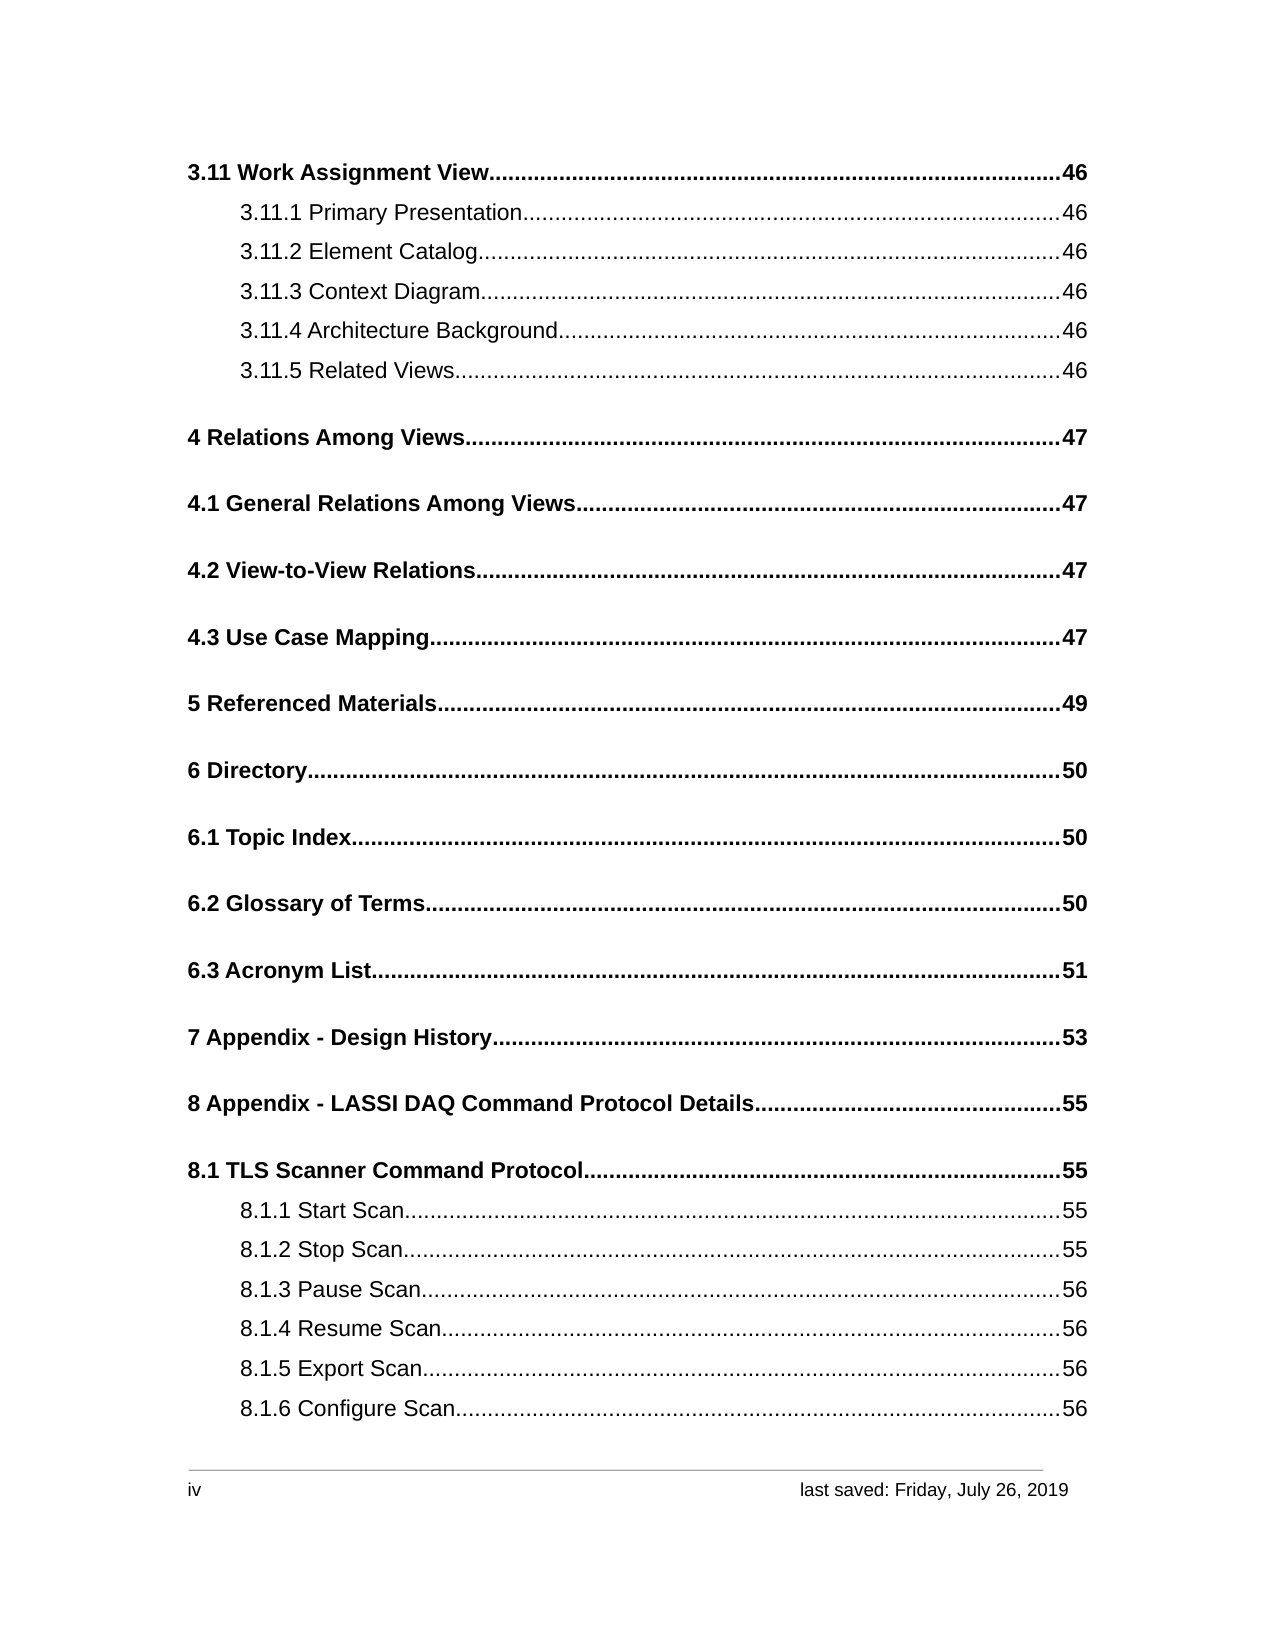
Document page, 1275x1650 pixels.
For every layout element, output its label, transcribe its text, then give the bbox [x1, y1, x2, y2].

text 4.2 View-to-View Relations 47 [187, 548, 1087, 583]
text 3.11.5 Related Views 46 [240, 354, 1087, 383]
text 8.1.1 Start Scan 55 [240, 1194, 1087, 1223]
text 8.1 TLS Scanner Command Protocol 55 [187, 1148, 1087, 1183]
text 8.1.5 Export Scan 56 [240, 1352, 1087, 1381]
text 5 Referenced Materials 49 [187, 681, 1087, 717]
text 3.11.2 Element Catalog 46 [240, 235, 1087, 264]
text 7 Appendix - Design History 53 [187, 1014, 1087, 1050]
text 3.11.4 Architecture Background 46 [240, 314, 1087, 344]
text 8 Appendix - LASSI DAQ Command Protocol Details 55 [187, 1081, 1087, 1117]
text 3.11 Work Assignment View 46 [187, 150, 1087, 185]
text 3.11.1 Primary Presentation 46 [240, 196, 1087, 225]
text 4.1 General Relations Among Views 47 [187, 481, 1087, 517]
text 8.1.2 Stop Scan 55 [240, 1233, 1087, 1262]
text 8.1.4 Resume Scan 56 [240, 1312, 1087, 1342]
text 4.3 Use Case Mapping 47 [187, 614, 1087, 650]
text 6 Directory 50 [187, 748, 1087, 783]
text 8.1.6 Configure Scan 56 [240, 1392, 1087, 1421]
text 6.3 Acronym List 51 [187, 948, 1087, 983]
text 3.11.3 Context Diagram 46 [240, 275, 1087, 304]
text 4 Relations Among Views 47 [187, 414, 1087, 450]
text 6.2 Glossary of Terms 50 [187, 881, 1087, 917]
text 8.1.3 Pause Scan 56 [240, 1273, 1087, 1302]
text 6.1 Topic Index 50 [187, 814, 1087, 850]
